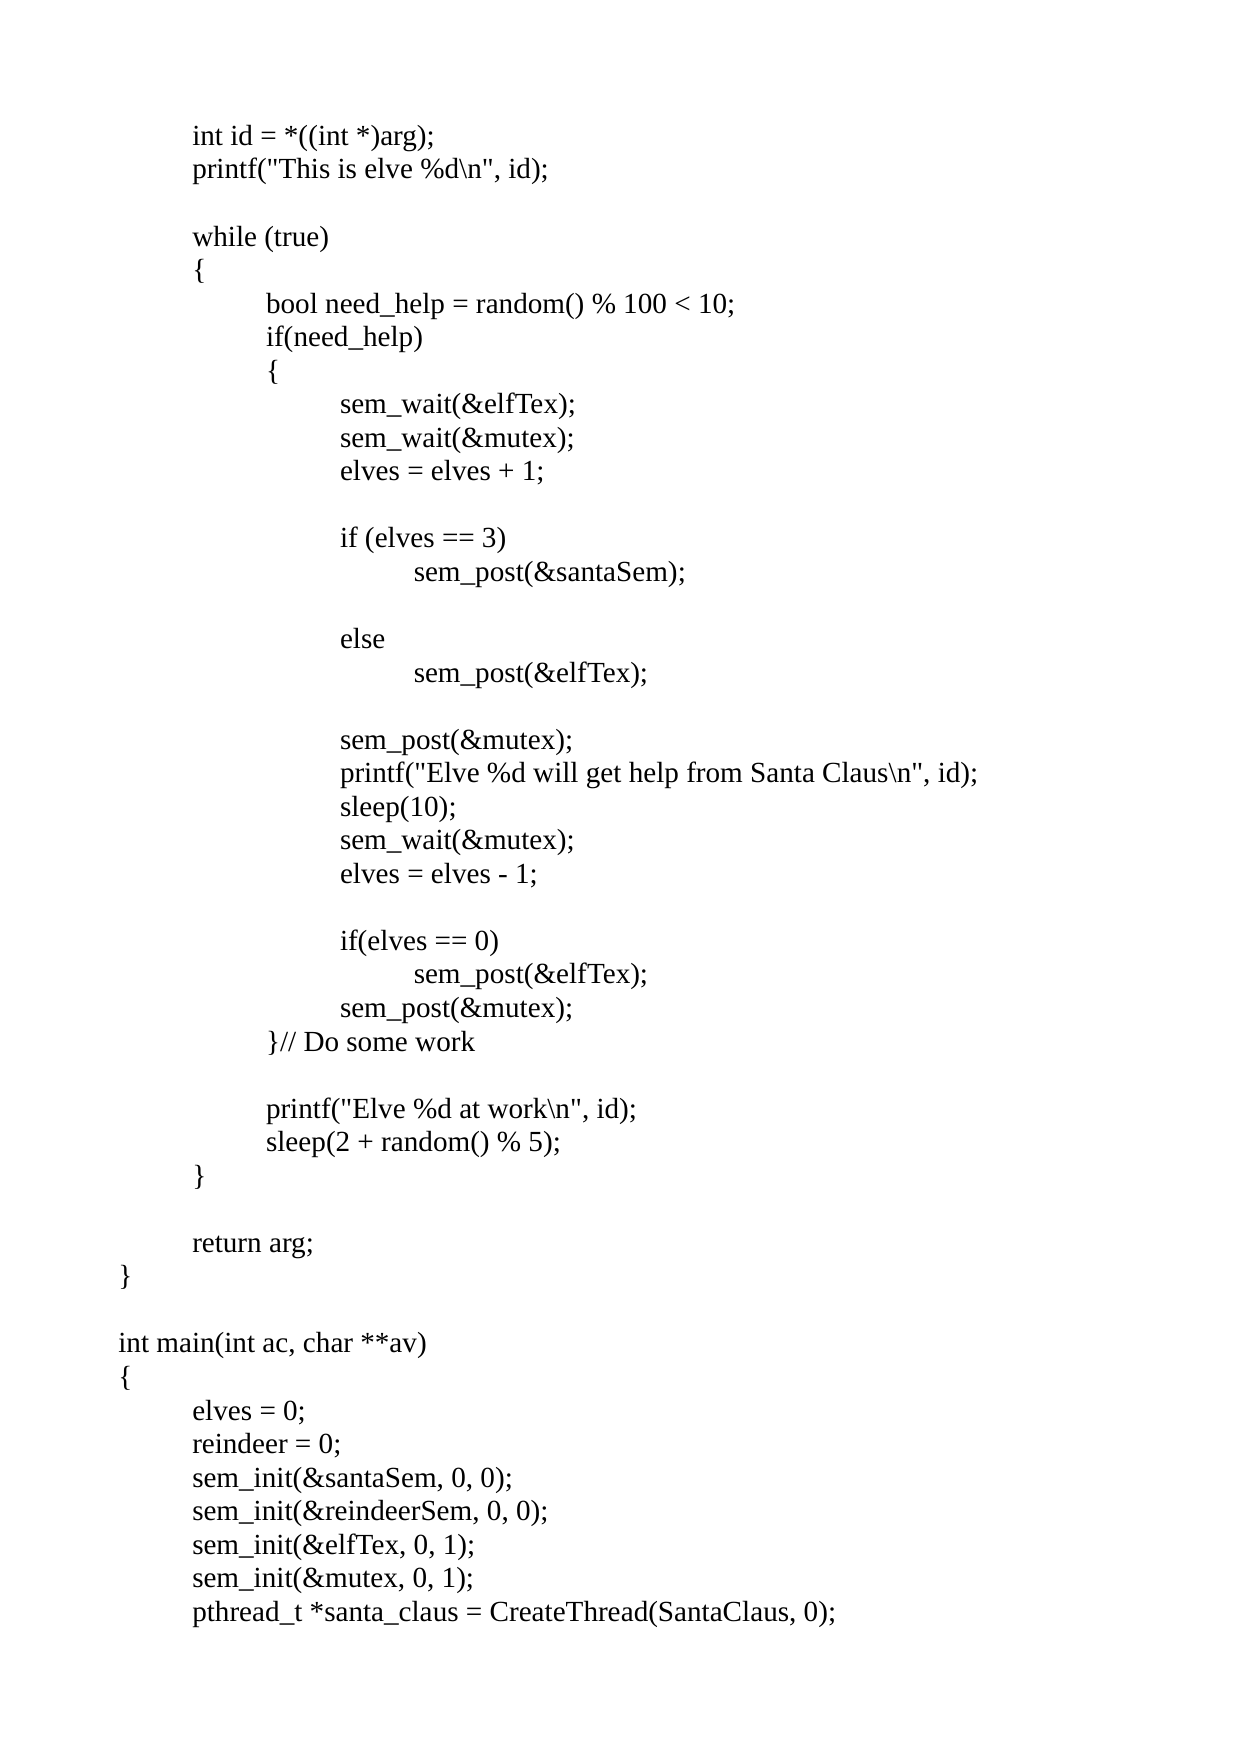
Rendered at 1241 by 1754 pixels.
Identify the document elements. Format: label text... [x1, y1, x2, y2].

text sem_init(&mutex, 0, 1); [118, 1560, 1122, 1594]
text printf("Elve %d at work\n", id); [118, 1091, 1122, 1124]
text if(need_help) [118, 319, 1122, 353]
text if(elves == 0) [118, 923, 1122, 957]
text bool need_help = random() % 100 < 10; [118, 286, 1122, 319]
text elves = elves + 1; [118, 453, 1122, 487]
text sem_init(&santaSem, 0, 0); [118, 1460, 1122, 1493]
text sem_wait(&elfTex); [118, 386, 1122, 420]
text } [118, 1158, 1122, 1191]
text sem_post(&elfTex); [118, 957, 1122, 990]
text if (elves == 3) [118, 521, 1122, 554]
text sem_post(&mutex); [118, 722, 1122, 755]
text elves = 0; [118, 1393, 1122, 1426]
text else [118, 621, 1122, 655]
text printf("This is elve %d\n", id); [118, 152, 1122, 185]
text int main(int ac, char **av) [118, 1326, 1122, 1359]
text return arg; [118, 1225, 1122, 1258]
text sem_wait(&mutex); [118, 420, 1122, 453]
text sem_init(&reindeerSem, 0, 0); [118, 1493, 1122, 1527]
text sleep(10); [118, 789, 1122, 822]
text sem_init(&elfTex, 0, 1); [118, 1527, 1122, 1560]
text reindeer = 0; [118, 1426, 1122, 1460]
text sem_wait(&mutex); [118, 822, 1122, 856]
text { [118, 353, 1122, 386]
text pthread_t *santa_claus = CreateThread(SantaClaus, 0); [118, 1594, 1122, 1627]
text } [118, 1258, 1122, 1292]
text sem_post(&mutex); [118, 990, 1122, 1024]
text while (true) [118, 219, 1122, 252]
text }// Do some work [118, 1024, 1122, 1057]
text printf("Elve %d will get help from Santa Claus\n", id); [118, 755, 1122, 789]
text sleep(2 + random() % 5); [118, 1124, 1122, 1158]
text int id = *((int *)arg); [118, 118, 1122, 152]
text sem_post(&santaSem); [118, 554, 1122, 588]
text { [118, 1359, 1122, 1393]
text { [118, 252, 1122, 286]
text sem_post(&elfTex); [118, 655, 1122, 688]
text elves = elves - 1; [118, 856, 1122, 889]
